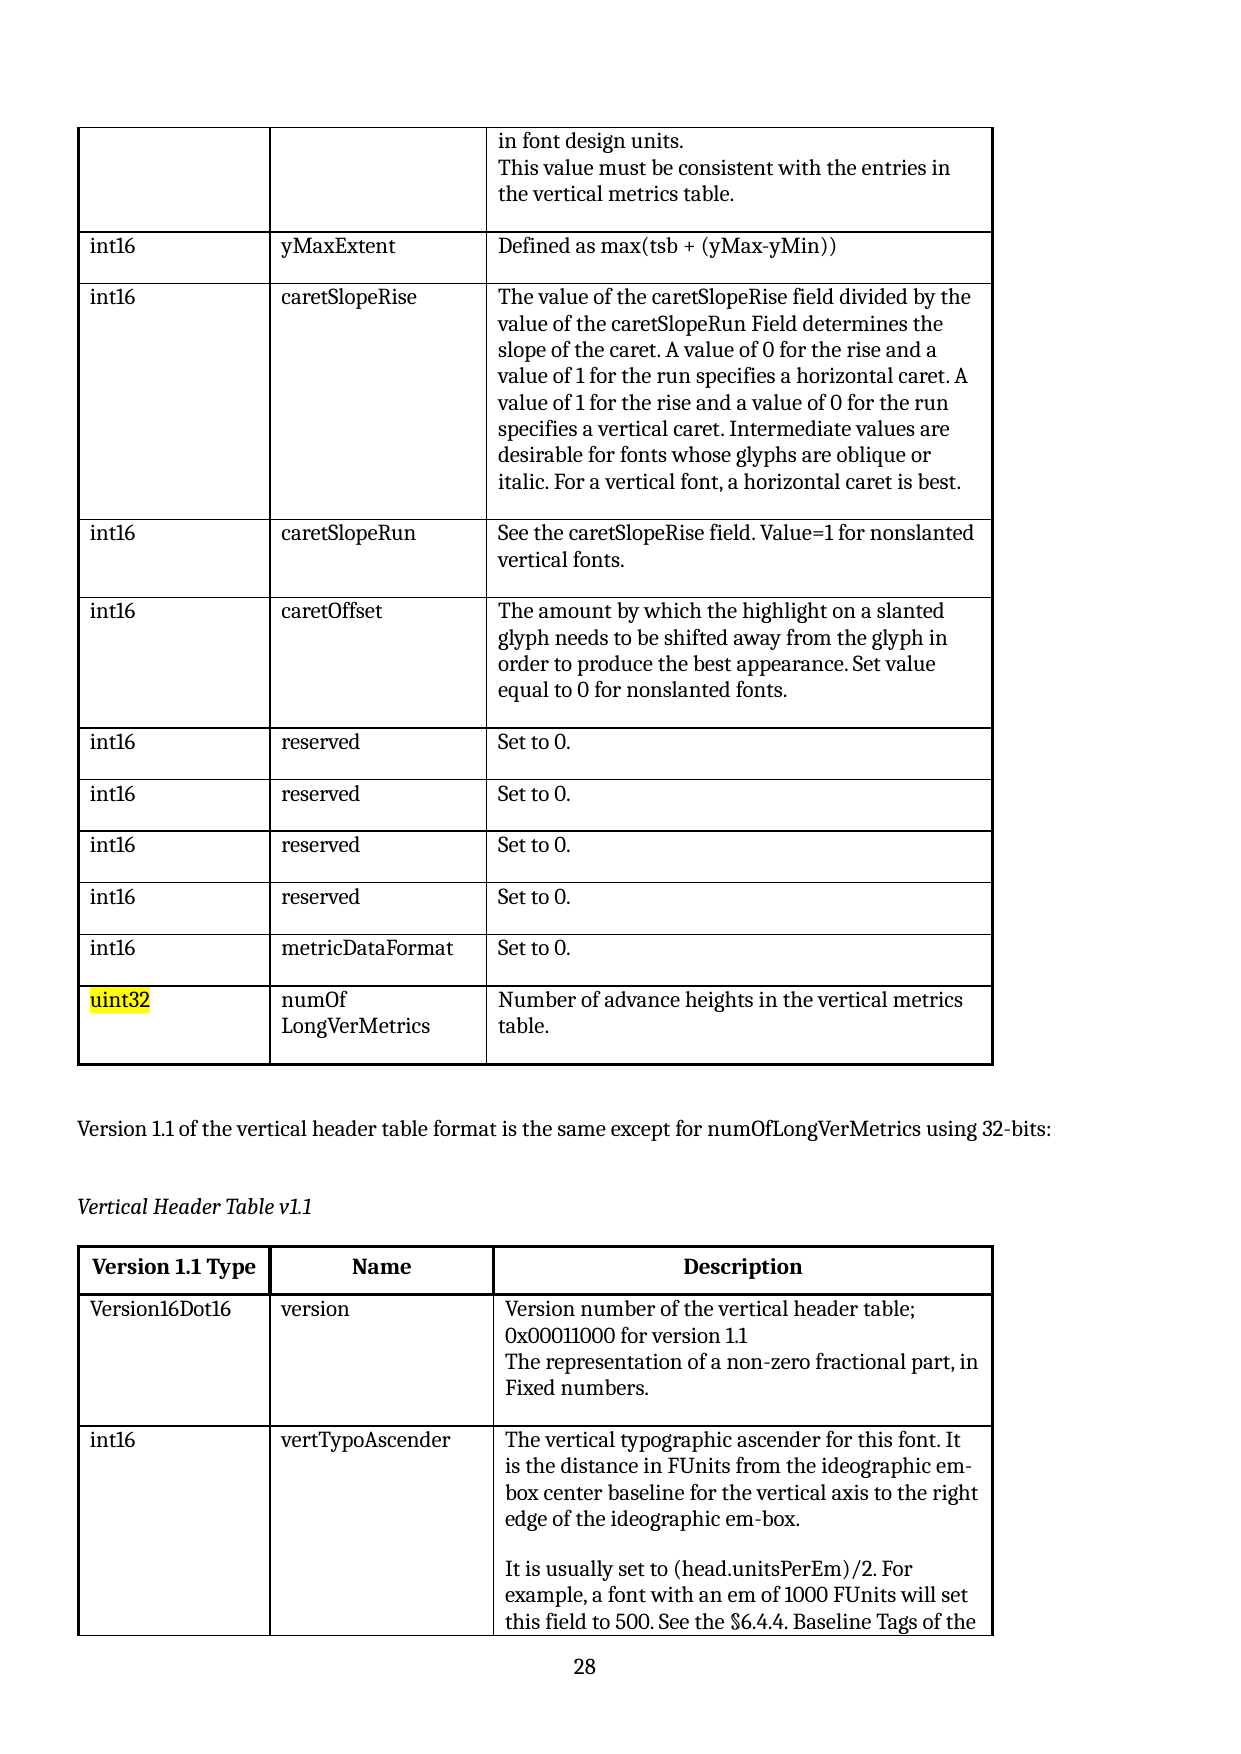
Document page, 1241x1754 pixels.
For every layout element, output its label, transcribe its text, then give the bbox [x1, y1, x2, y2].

table_cell reserved [271, 832, 486, 882]
table_cell The amount by which the highlight on a slanted glyph needs to be shifted away from the glyph in order to produce the best appearance. Set value equal to 0 for nonslanted fonts. [487, 598, 991, 727]
table_cell int16 [80, 832, 269, 882]
table_cell reserved [271, 883, 486, 933]
table_cell int16 [80, 284, 269, 519]
table_header Name [272, 1248, 492, 1293]
table_cell Set to 0. [487, 883, 991, 933]
table_cell Set to 0. [487, 935, 991, 985]
table_cell See the caretSlopeRise field. Value=1 for nonslanted vertical fonts. [487, 520, 991, 597]
table_cell vertTypoAscender [271, 1427, 493, 1635]
table_cell The value of the caretSlopeRise field divided by the value of the caretSlopeRun Field determines the slope of the caret. A value of 0 for the rise and a value of 1 for the run specifies a horizontal caret. A value of 1 for the rise and a value of 0 for the run specifies a vertical caret. Intermediate values are desirable for fonts whose glyphs are oblique or italic. For a vertical font, a horizontal caret is best. [487, 284, 991, 519]
table_header Description [495, 1248, 991, 1293]
table_cell yMaxExtent [271, 233, 486, 283]
table_cell int16 [80, 1427, 269, 1635]
table_cell caretSlopeRun [271, 520, 486, 597]
table_header Version 1.1 Type [80, 1248, 268, 1293]
table_cell int16 [80, 729, 269, 779]
table_cell The vertical typographic ascender for this font. It is the distance in FUnits from the ideographic em-box center baseline for the vertical axis to the right edge of the ideographic em-box. It is usually set to (head.unitsPerEm)/2. For example, a font with an em of 1000 FUnits will set this field to 500. See the §6.4.4. Baseline Tags of the [494, 1427, 991, 1635]
table_cell uint32 [80, 987, 269, 1063]
table_cell [271, 128, 486, 231]
table_cell Version16Dot16 [80, 1296, 269, 1425]
table_cell version [271, 1296, 493, 1425]
text Vertical Header Table v1.1 [77, 1167, 1093, 1220]
table_cell in font design units. This value must be consistent with the entries in the vertical metrics table. [487, 128, 991, 231]
table_cell Number of advance heights in the vertical metrics table. [487, 987, 991, 1063]
table_cell [80, 128, 269, 231]
table_cell int16 [80, 935, 269, 985]
table_cell Set to 0. [487, 729, 991, 779]
table_cell caretSlopeRise [271, 284, 486, 519]
table_cell int16 [80, 520, 269, 597]
table_cell Version number of the vertical header table; 0x00011000 for version 1.1 The representation of a non-zero fractional part, in Fixed numbers. [494, 1296, 991, 1425]
table_cell Defined as max(tsb + (yMax-yMin)) [487, 233, 991, 283]
table_cell Set to 0. [487, 832, 991, 882]
table_cell reserved [271, 729, 486, 779]
table_cell reserved [271, 780, 486, 830]
table_cell int16 [80, 883, 269, 933]
table_cell metricDataFormat [271, 935, 486, 985]
table_cell int16 [80, 233, 269, 283]
table_cell int16 [80, 598, 269, 727]
table_cell Set to 0. [487, 780, 991, 830]
table_cell numOf LongVerMetrics [271, 987, 486, 1063]
text Version 1.1 of the vertical header table format is the same except for numOfLongVerMetrics using 32-bits: [77, 1116, 1093, 1142]
table_cell caretOffset [271, 598, 486, 727]
table_cell int16 [80, 780, 269, 830]
